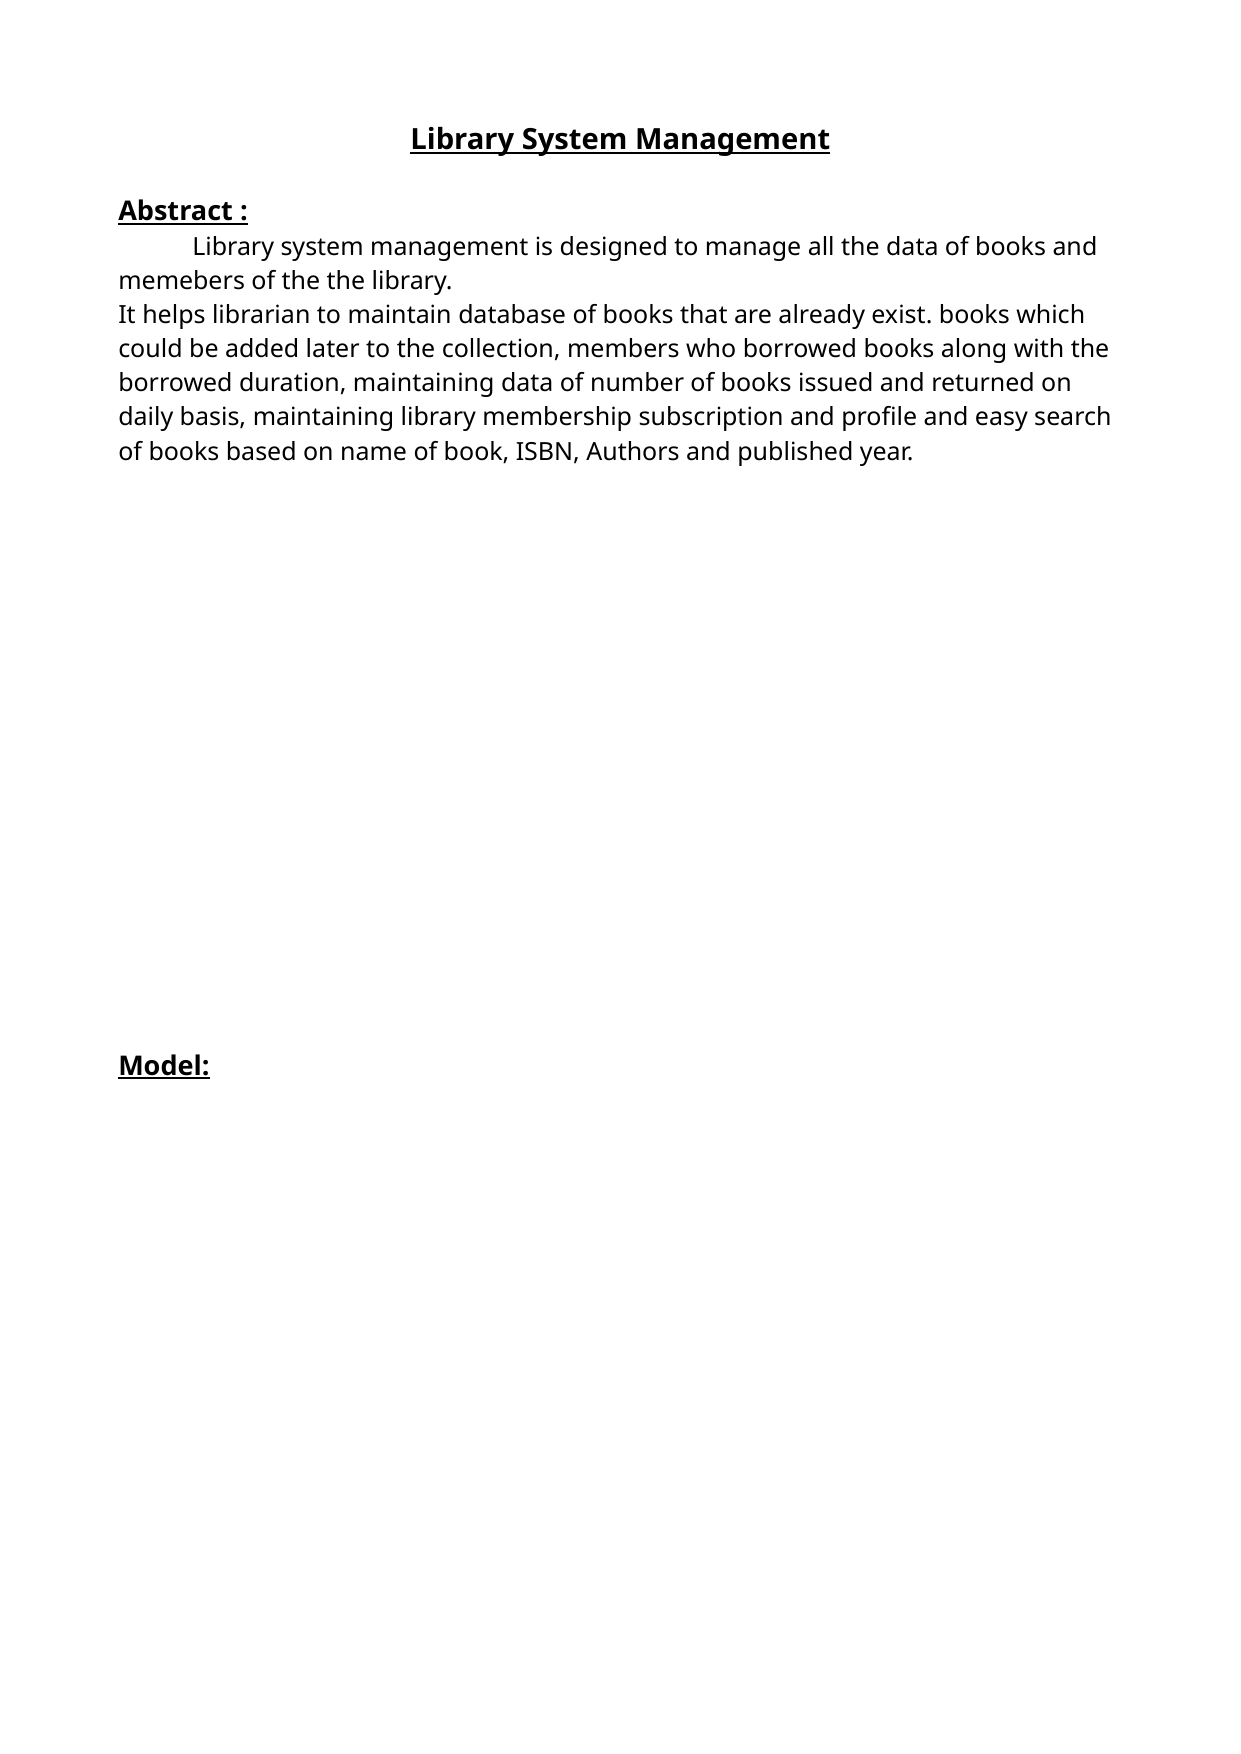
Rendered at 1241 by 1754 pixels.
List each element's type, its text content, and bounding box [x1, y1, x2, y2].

text Library System Management [118, 118, 1122, 158]
text It helps librarian to maintain database of books that are already exist. books which could be added later to the collection, members who borrowed books along with the borrowed duration, maintaining data of number of books issued and returned on daily basis, maintaining library membership subscription and profile and easy search of books based on name of book, ISBN, Authors and published year. [118, 297, 1122, 467]
text Model: [118, 1046, 1122, 1083]
text Library system management is designed to manage all the data of books and memebers of the the library. [118, 229, 1122, 297]
text Abstract : [118, 192, 1122, 229]
